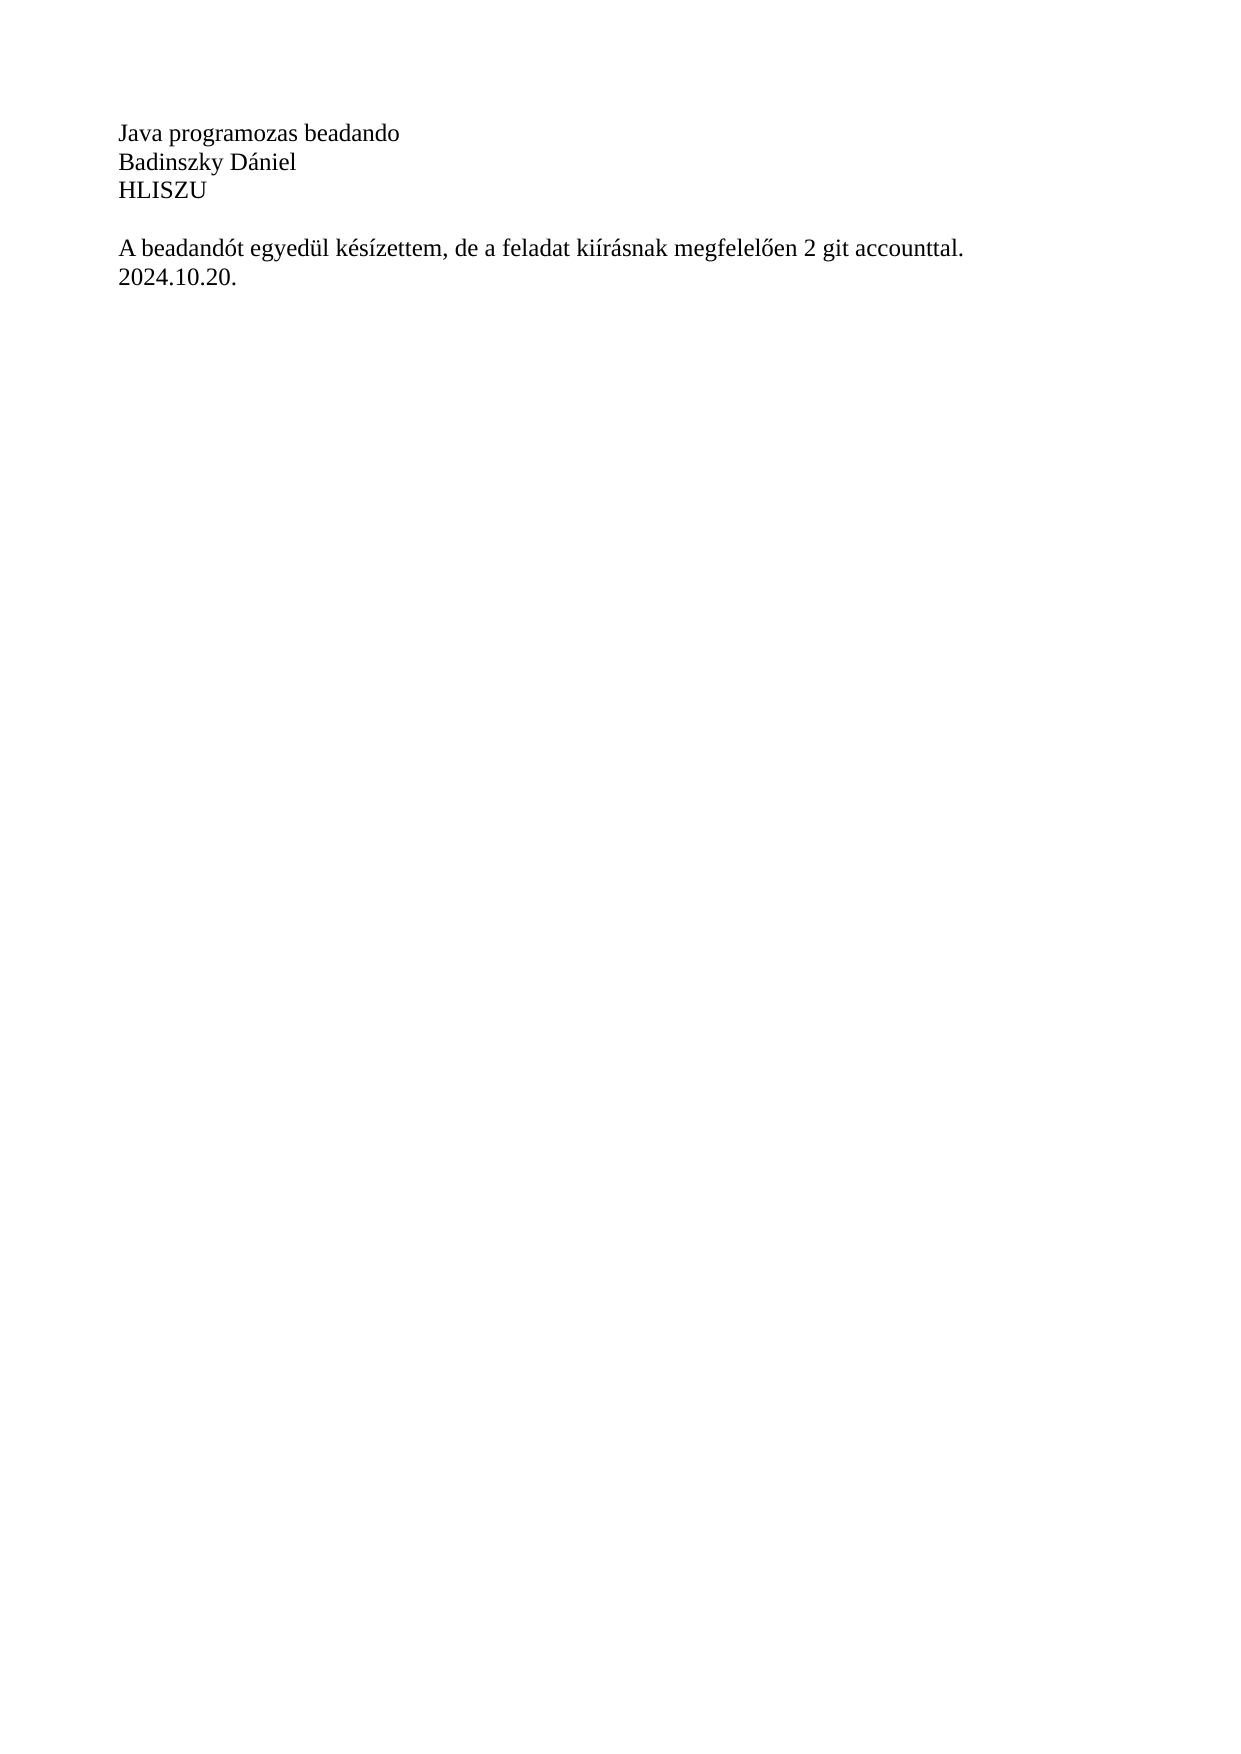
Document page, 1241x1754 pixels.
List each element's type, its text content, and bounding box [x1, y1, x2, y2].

text 2024.10.20. [118, 262, 1122, 291]
text Java programozas beadando [118, 118, 1122, 147]
text A beadandót egyedül késízettem, de a feladat kiírásnak megfelelően 2 git accounttal. [118, 233, 1122, 262]
text Badinszky Dániel [118, 147, 1122, 176]
text HLISZU [118, 176, 1122, 204]
